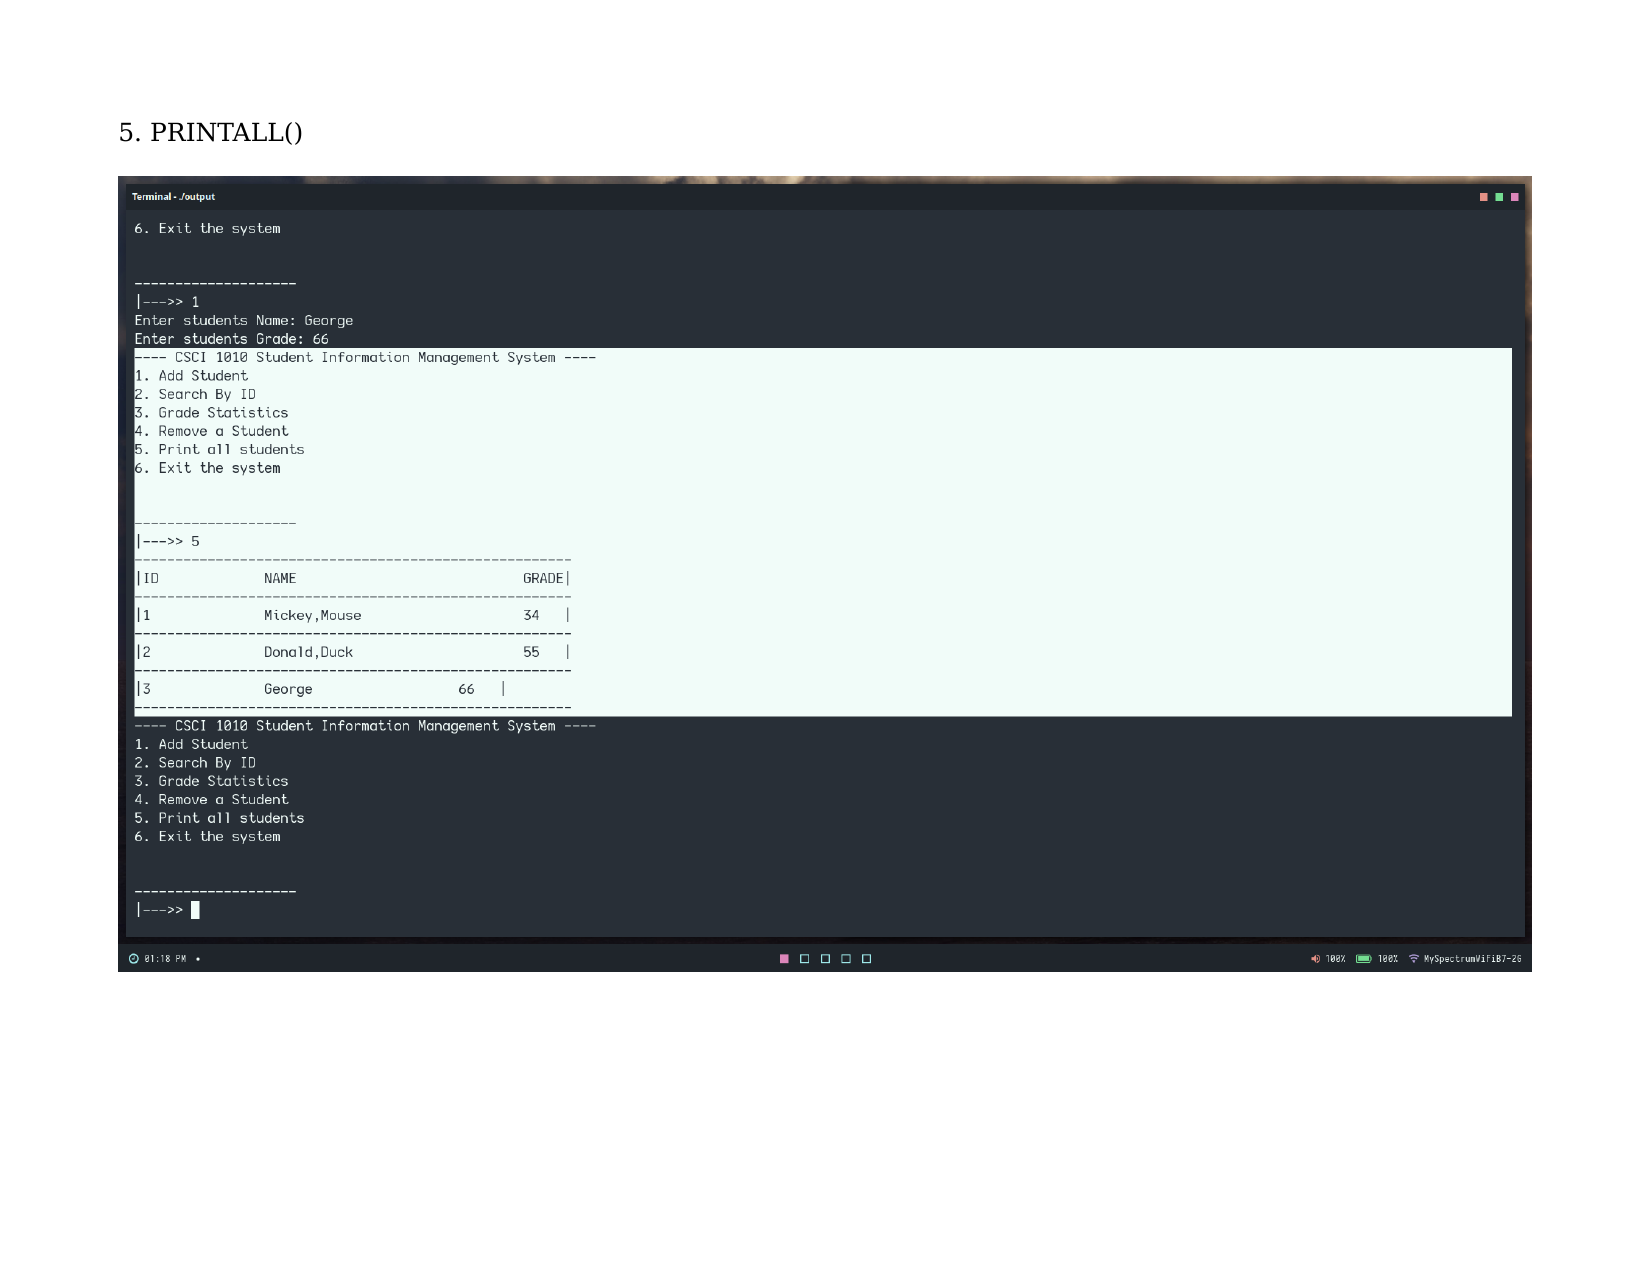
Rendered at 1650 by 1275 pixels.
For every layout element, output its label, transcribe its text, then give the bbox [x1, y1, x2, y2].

picture [118, 176, 1532, 972]
text 5. PRINTALL() [118, 118, 1532, 147]
